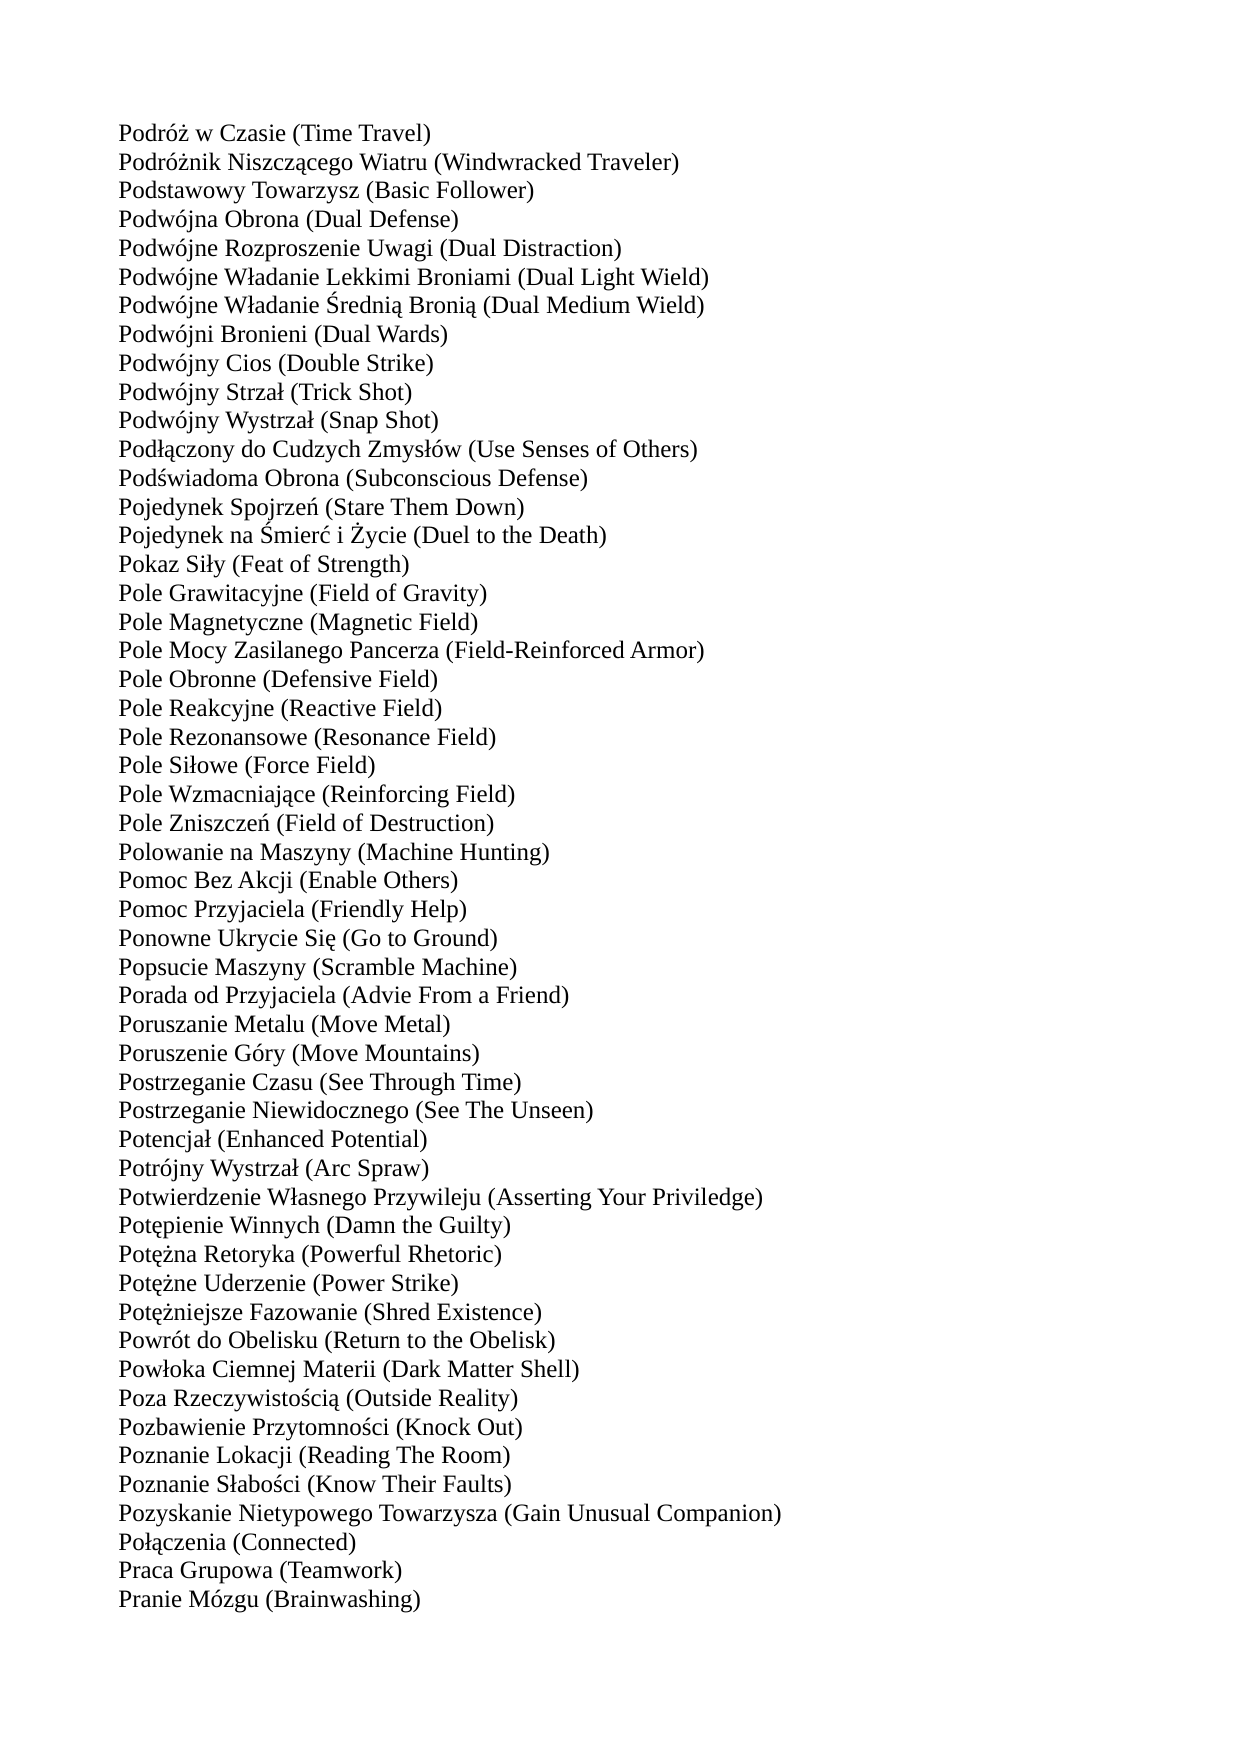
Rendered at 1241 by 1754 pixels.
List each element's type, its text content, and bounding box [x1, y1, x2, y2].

text Pozbawienie Przytomności (Knock Out) [118, 1412, 1122, 1441]
text Potrójny Wystrzał (Arc Spraw) [118, 1153, 1122, 1182]
text Potężniejsze Fazowanie (Shred Existence) [118, 1297, 1122, 1326]
text Polowanie na Maszyny (Machine Hunting) [118, 837, 1122, 866]
text Potępienie Winnych (Damn the Guilty) [118, 1211, 1122, 1239]
text Powłoka Ciemnej Materii (Dark Matter Shell) [118, 1354, 1122, 1383]
text Pojedynek Spojrzeń (Stare Them Down) [118, 492, 1122, 521]
text Połączenia (Connected) [118, 1527, 1122, 1556]
text Pole Wzmacniające (Reinforcing Field) [118, 779, 1122, 808]
text Pole Rezonansowe (Resonance Field) [118, 722, 1122, 751]
text Pole Obronne (Defensive Field) [118, 664, 1122, 693]
text Pole Zniszczeń (Field of Destruction) [118, 808, 1122, 837]
text Podstawowy Towarzysz (Basic Follower) [118, 176, 1122, 204]
text Porada od Przyjaciela (Advie From a Friend) [118, 981, 1122, 1009]
text Pole Magnetyczne (Magnetic Field) [118, 607, 1122, 636]
text Podłączony do Cudzych Zmysłów (Use Senses of Others) [118, 434, 1122, 463]
text Postrzeganie Niewidocznego (See The Unseen) [118, 1096, 1122, 1124]
text Pojedynek na Śmierć i Życie (Duel to the Death) [118, 521, 1122, 549]
text Potencjał (Enhanced Potential) [118, 1124, 1122, 1153]
text Poruszenie Góry (Move Mountains) [118, 1038, 1122, 1067]
text Pole Mocy Zasilanego Pancerza (Field-Reinforced Armor) [118, 636, 1122, 664]
text Podwójna Obrona (Dual Defense) [118, 204, 1122, 233]
text Podwójni Bronieni (Dual Wards) [118, 319, 1122, 348]
text Pokaz Siły (Feat of Strength) [118, 549, 1122, 578]
text Potwierdzenie Własnego Przywileju (Asserting Your Priviledge) [118, 1182, 1122, 1211]
text Pomoc Bez Akcji (Enable Others) [118, 866, 1122, 894]
text Poznanie Lokacji (Reading The Room) [118, 1441, 1122, 1469]
text Popsucie Maszyny (Scramble Machine) [118, 952, 1122, 981]
text Pole Grawitacyjne (Field of Gravity) [118, 578, 1122, 607]
text Pozyskanie Nietypowego Towarzysza (Gain Unusual Companion) [118, 1498, 1122, 1527]
text Podwójne Rozproszenie Uwagi (Dual Distraction) [118, 233, 1122, 262]
text Potężna Retoryka (Powerful Rhetoric) [118, 1239, 1122, 1268]
text Podróżnik Niszczącego Wiatru (Windwracked Traveler) [118, 147, 1122, 176]
text Pole Siłowe (Force Field) [118, 751, 1122, 779]
text Podwójny Wystrzał (Snap Shot) [118, 406, 1122, 434]
text Poznanie Słabości (Know Their Faults) [118, 1469, 1122, 1498]
text Postrzeganie Czasu (See Through Time) [118, 1067, 1122, 1096]
text Poruszanie Metalu (Move Metal) [118, 1009, 1122, 1038]
text Potężne Uderzenie (Power Strike) [118, 1268, 1122, 1297]
text Pomoc Przyjaciela (Friendly Help) [118, 894, 1122, 923]
text Poza Rzeczywistością (Outside Reality) [118, 1383, 1122, 1412]
text Powrót do Obelisku (Return to the Obelisk) [118, 1326, 1122, 1354]
text Podróż w Czasie (Time Travel) [118, 118, 1122, 147]
text Podświadoma Obrona (Subconscious Defense) [118, 463, 1122, 492]
text Podwójny Cios (Double Strike) [118, 348, 1122, 377]
text Podwójne Władanie Średnią Bronią (Dual Medium Wield) [118, 291, 1122, 319]
text Ponowne Ukrycie Się (Go to Ground) [118, 923, 1122, 952]
text Pranie Mózgu (Brainwashing) [118, 1584, 1122, 1613]
text Praca Grupowa (Teamwork) [118, 1556, 1122, 1584]
text Podwójny Strzał (Trick Shot) [118, 377, 1122, 406]
text Podwójne Władanie Lekkimi Broniami (Dual Light Wield) [118, 262, 1122, 291]
text Pole Reakcyjne (Reactive Field) [118, 693, 1122, 722]
